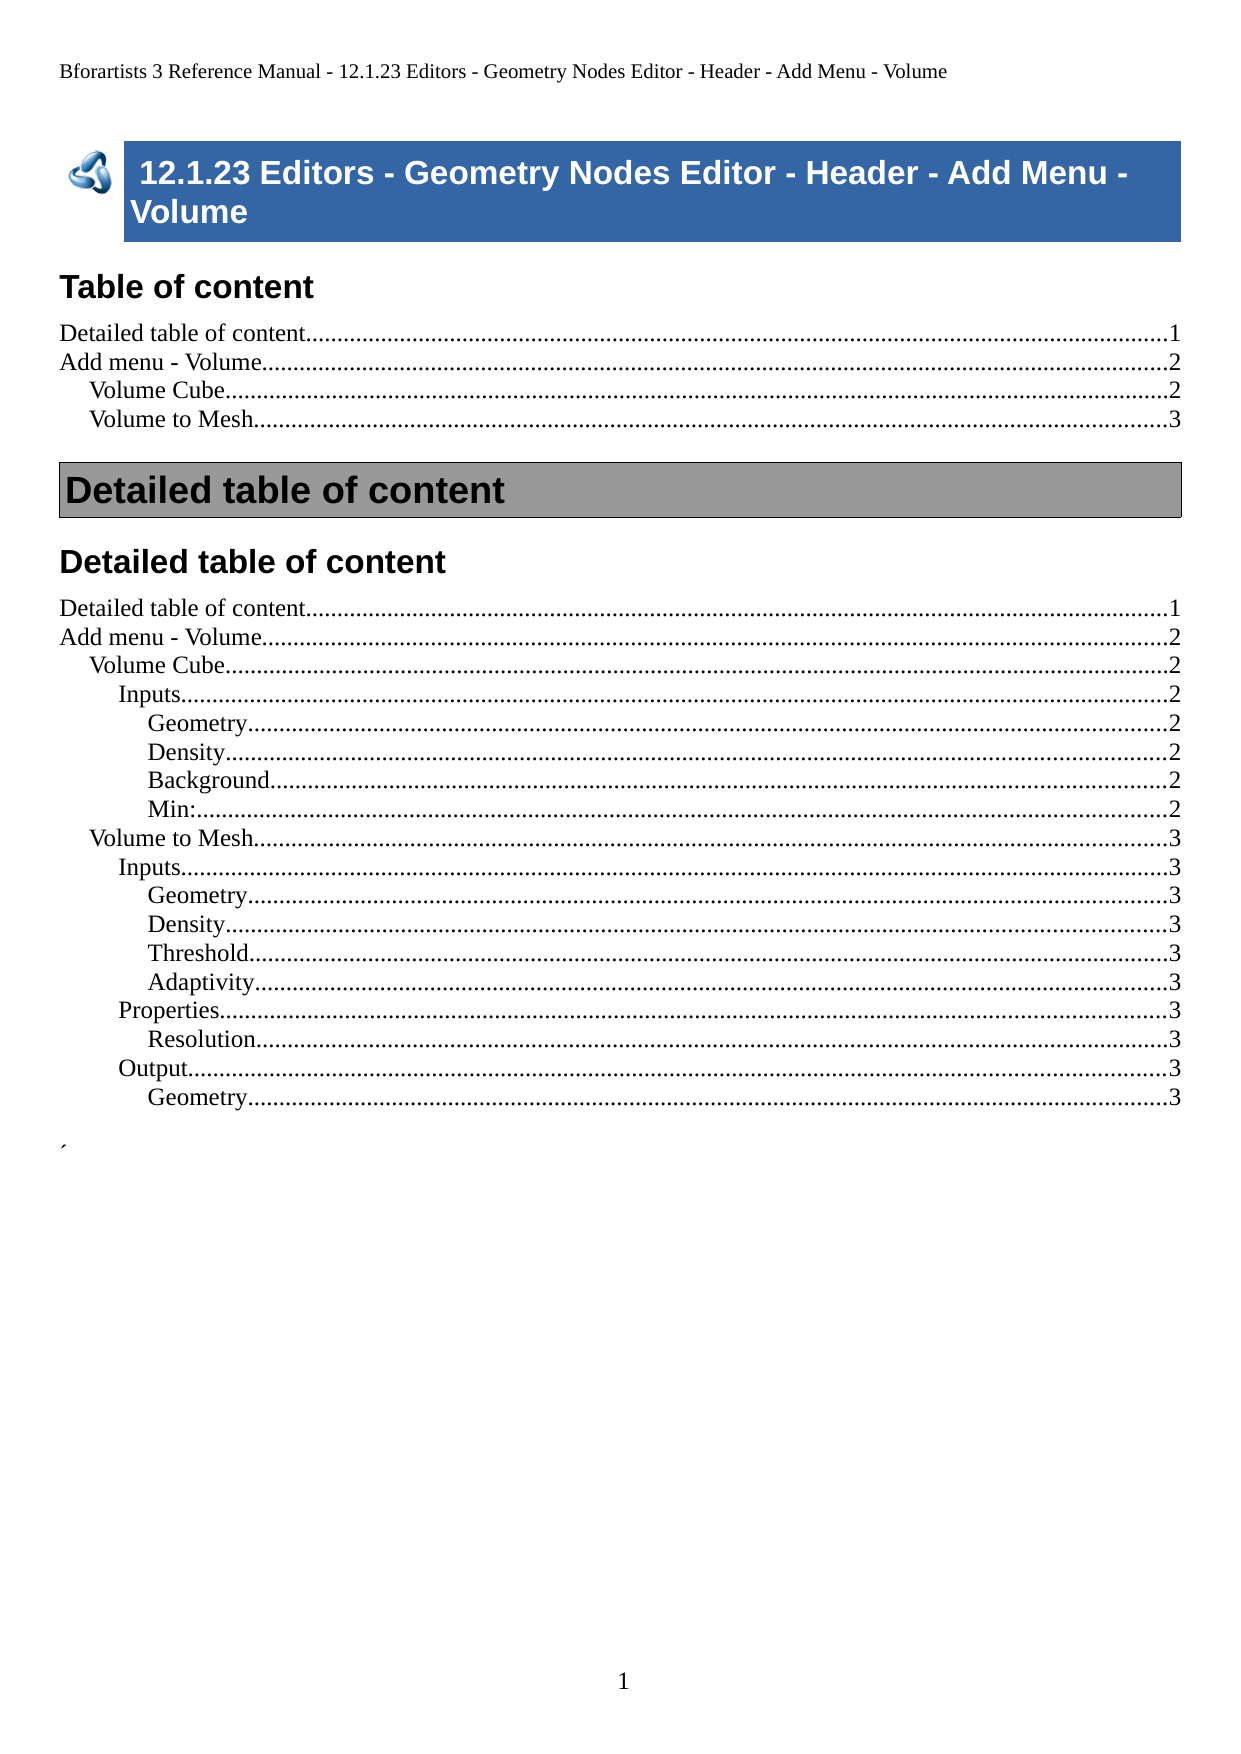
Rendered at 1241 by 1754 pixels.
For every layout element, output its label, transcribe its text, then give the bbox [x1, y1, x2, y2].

text Detailed table of content 1 [59, 593, 1181, 622]
text ´ [59, 1139, 1181, 1168]
text Volume to Mesh 3 [88, 823, 1181, 852]
text Density 2 [147, 737, 1181, 765]
text Volume Cube 2 [88, 650, 1181, 679]
text Output 3 [118, 1053, 1181, 1082]
text Inputs 3 [118, 852, 1181, 880]
text Threshold 3 [147, 938, 1181, 967]
text Volume Cube 2 [88, 375, 1181, 404]
text Detailed table of content 1 [59, 318, 1181, 347]
text Adaptivity 3 [147, 967, 1181, 995]
text Volume to Mesh 3 [88, 404, 1181, 433]
text Density 3 [147, 909, 1181, 938]
subtitle Detailed table of content [59, 542, 1181, 580]
table_header [59, 141, 124, 242]
text Min: 2 [147, 794, 1181, 823]
text Geometry 3 [147, 880, 1181, 909]
text Background 2 [147, 765, 1181, 794]
text Inputs 2 [118, 679, 1181, 708]
text Add menu - Volume 2 [59, 622, 1181, 650]
text Geometry 3 [147, 1082, 1181, 1110]
text Add menu - Volume 2 [59, 347, 1181, 375]
text Resolution 3 [147, 1024, 1181, 1053]
table_header Detailed table of content [60, 463, 1181, 517]
text Geometry 2 [147, 708, 1181, 737]
subtitle Table of content [59, 267, 1181, 305]
table_header 12.1.23 Editors - Geometry Nodes Editor - Header - Add Menu - Volume [124, 141, 1181, 242]
text Properties 3 [118, 995, 1181, 1024]
picture [65, 147, 114, 197]
